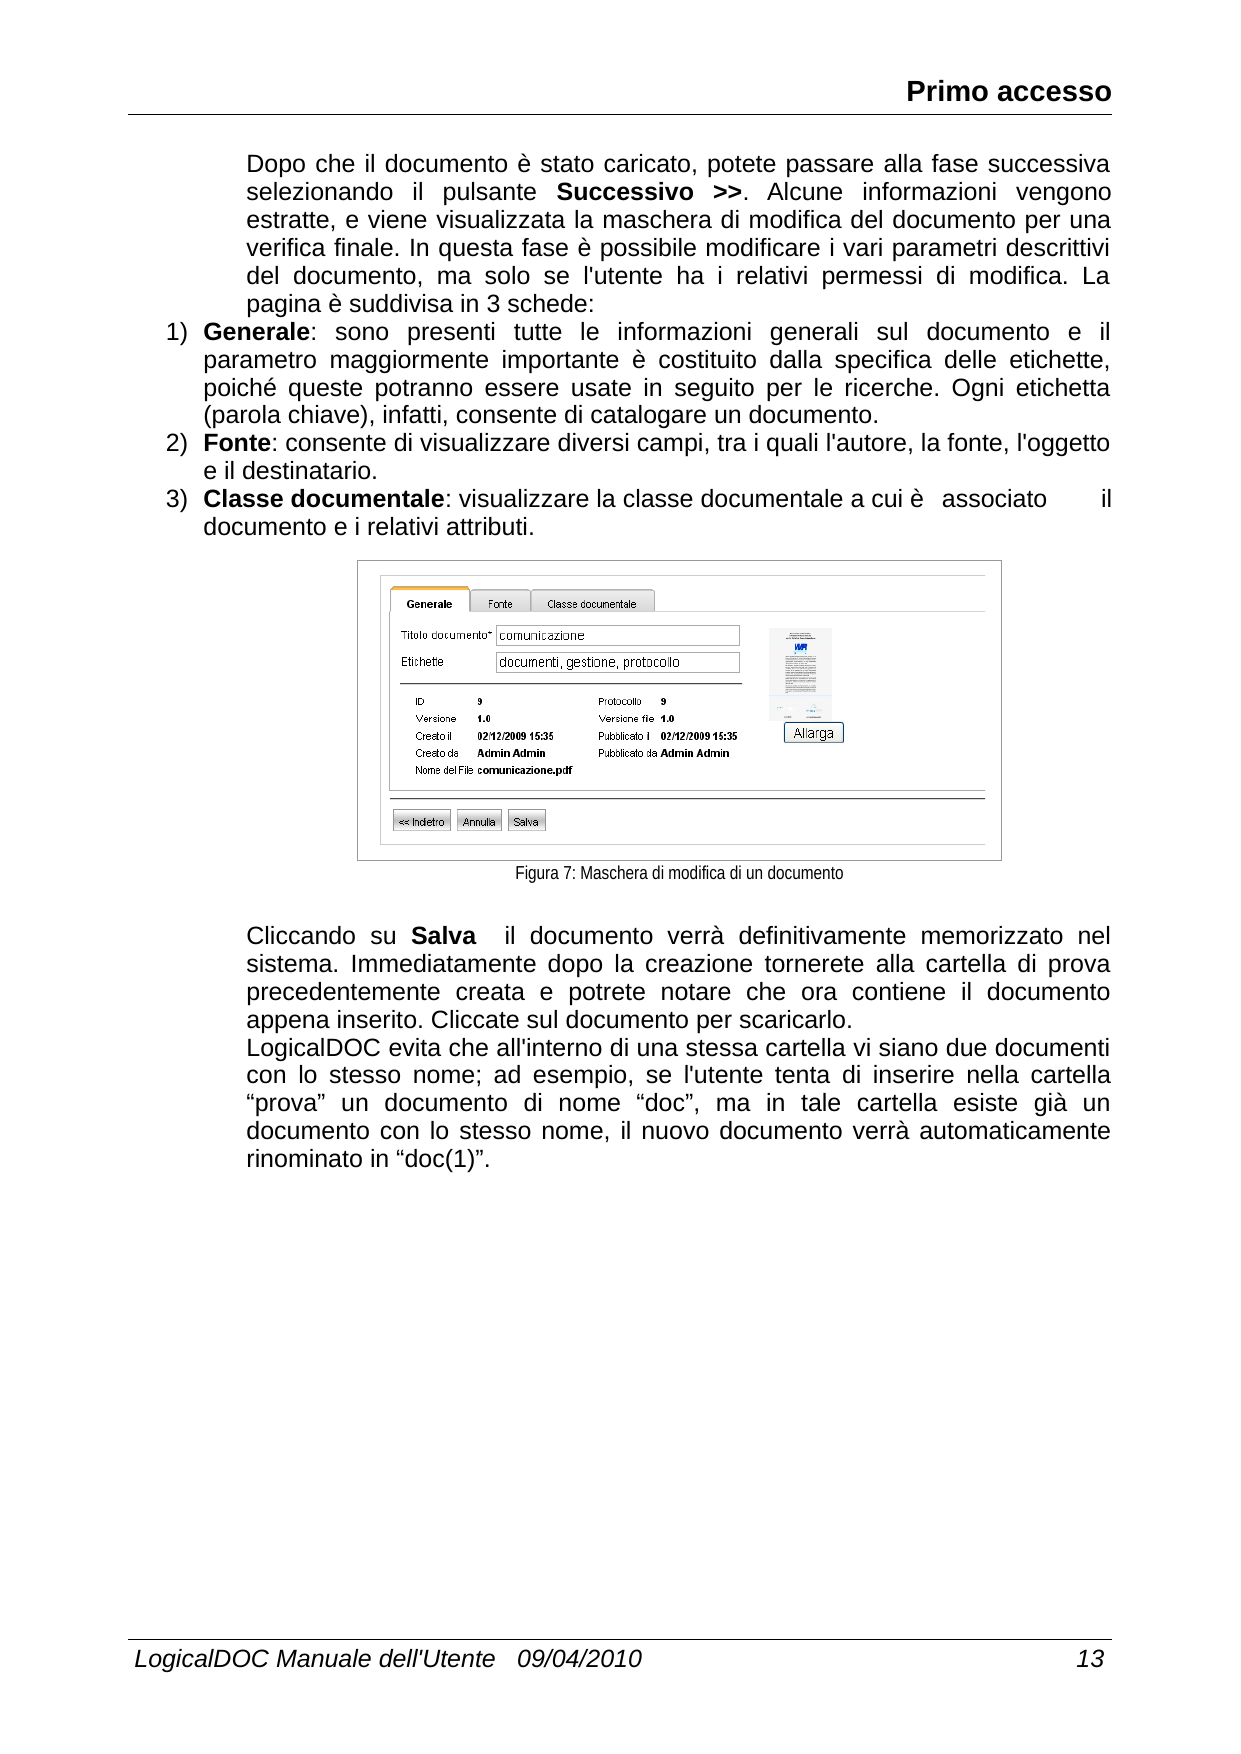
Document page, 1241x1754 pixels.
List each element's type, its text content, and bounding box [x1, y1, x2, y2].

list Fonte: consente di visualizzare diversi campi, tra i quali l'autore, la fonte, l'oggetto e il destinatario. [166, 429, 1112, 485]
text Figura 7: Maschera di modifica di un documento [356, 559, 1003, 883]
text Cliccando su Salva il documento verrà definitivamente memorizzato nel sistema. Immediatamente dopo la creazione tornerete alla cartella di prova precedentemente creata e potrete notare che ora contiene il documento appena inserito. Cliccate sul documento per scaricarlo. [246, 922, 1112, 1033]
picture [373, 568, 986, 852]
list Generale: sono presenti tutte le informazioni generali sul documento e il parametro maggiormente importante è costituito dalla specifica delle etichette, poiché queste potranno essere usate in seguito per le ricerche. Ogni etichetta (parola chiave), infatti, consente di catalogare un documento. [166, 317, 1112, 429]
text Dopo che il documento è stato caricato, potete passare alla fase successiva selezionando il pulsante Successivo >>. Alcune informazioni vengono estratte, e viene visualizzata la maschera di modifica del documento per una verifica finale. In questa fase è possibile modificare i vari parametri descrittivi del documento, ma solo se l'utente ha i relativi permessi di modifica. La pagina è suddivisa in 3 schede: [246, 150, 1112, 317]
text LogicalDOC evita che all'interno di una stessa cartella vi siano due documenti con lo stesso nome; ad esempio, se l'utente tenta di inserire nella cartella “prova” un documento di nome “doc”, ma in tale cartella esiste già un documento con lo stesso nome, il nuovo documento verrà automaticamente rinominato in “doc(1)”. [246, 1033, 1112, 1173]
list Classe documentale: visualizzare la classe documentale a cui è associato il documento e i relativi attributi. [166, 485, 1112, 541]
